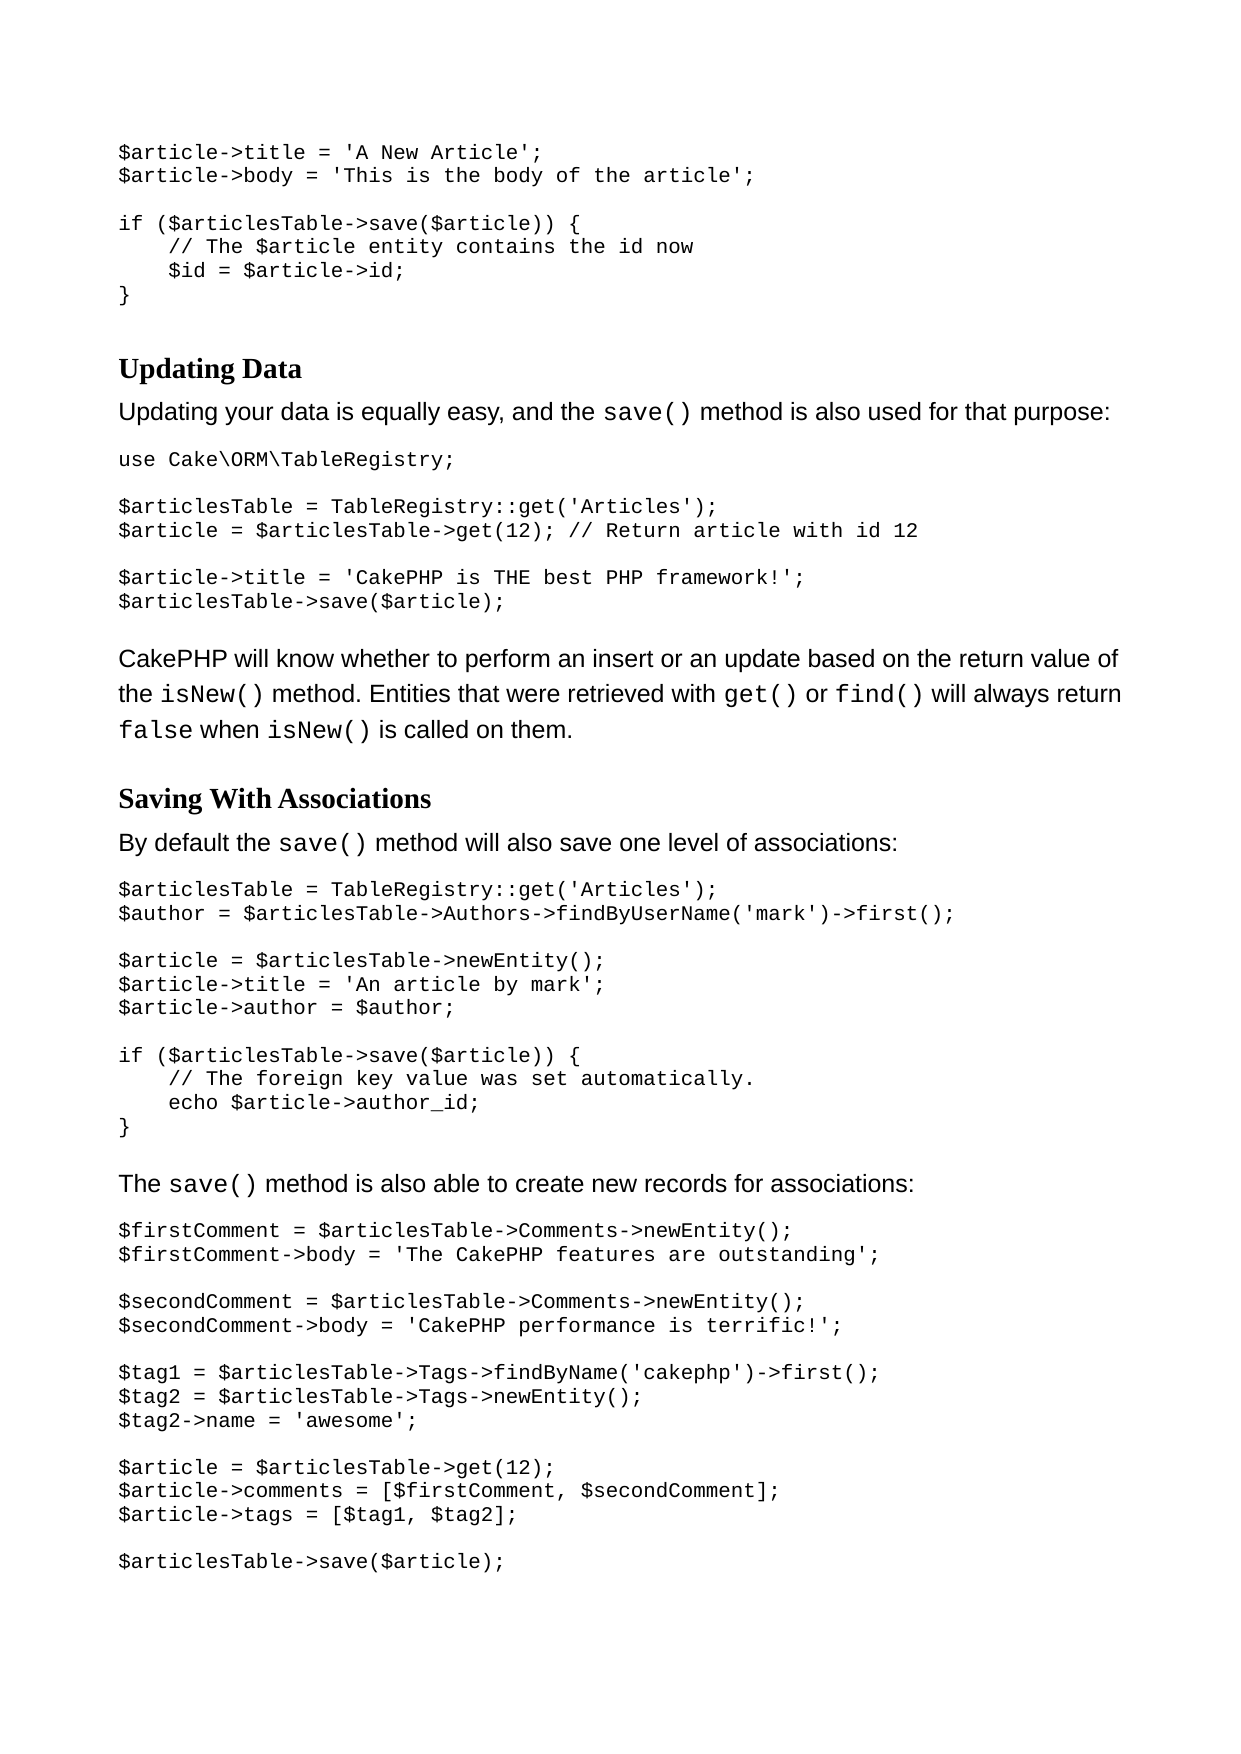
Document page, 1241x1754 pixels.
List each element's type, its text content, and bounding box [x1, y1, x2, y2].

subtitle Saving With Associations [118, 781, 1122, 815]
text // The $article entity contains the id now [118, 236, 1122, 260]
text $articlesTable = TableRegistry::get('Articles'); [118, 879, 1122, 903]
text $article = $articlesTable->newEntity(); [118, 950, 1122, 974]
text $id = $article->id; [118, 260, 1122, 284]
text if ($articlesTable->save($article)) { [118, 213, 1122, 236]
subtitle Updating Data [118, 351, 1122, 385]
text By default the save() method will also save one level of associations: [118, 827, 1122, 858]
text } [118, 1116, 1122, 1139]
text $firstComment->body = 'The CakePHP features are outstanding'; [118, 1244, 1122, 1268]
text } [118, 284, 1122, 307]
text use Cake\ORM\TableRegistry; [118, 449, 1122, 473]
text $article->body = 'This is the body of the article'; [118, 165, 1122, 189]
text $secondComment = $articlesTable->Comments->newEntity(); [118, 1291, 1122, 1315]
text $article = $articlesTable->get(12); [118, 1457, 1122, 1481]
text CakePHP will know whether to perform an insert or an update based on the return value of the isNew() method. Entities that were retrieved with get() or find() will always return false when isNew() is called on them. [118, 644, 1122, 746]
text $tag2 = $articlesTable->Tags->newEntity(); [118, 1386, 1122, 1409]
text $article->tags = [$tag1, $tag2]; [118, 1504, 1122, 1528]
text The save() method is also able to create new records for associations: [118, 1169, 1122, 1200]
text $article->title = 'An article by mark'; [118, 974, 1122, 997]
text if ($articlesTable->save($article)) { [118, 1045, 1122, 1068]
text $firstComment = $articlesTable->Comments->newEntity(); [118, 1220, 1122, 1244]
text $author = $articlesTable->Authors->findByUserName('mark')->first(); [118, 903, 1122, 926]
text $articlesTable = TableRegistry::get('Articles'); [118, 496, 1122, 520]
text echo $article->author_id; [118, 1092, 1122, 1116]
text $article = $articlesTable->get(12); // Return article with id 12 [118, 520, 1122, 544]
text $article->comments = [$firstComment, $secondComment]; [118, 1481, 1122, 1504]
text $tag1 = $articlesTable->Tags->findByName('cakephp')->first(); [118, 1362, 1122, 1386]
text Updating your data is equally easy, and the save() method is also used for that purpose: [118, 397, 1122, 428]
text $article->title = 'A New Article'; [118, 142, 1122, 165]
text $article->title = 'CakePHP is THE best PHP framework!'; [118, 567, 1122, 591]
text $article->author = $author; [118, 997, 1122, 1021]
text $articlesTable->save($article); [118, 591, 1122, 614]
text $secondComment->body = 'CakePHP performance is terrific!'; [118, 1315, 1122, 1339]
text $articlesTable->save($article); [118, 1551, 1122, 1575]
text $tag2->name = 'awesome'; [118, 1409, 1122, 1433]
text // The foreign key value was set automatically. [118, 1068, 1122, 1092]
